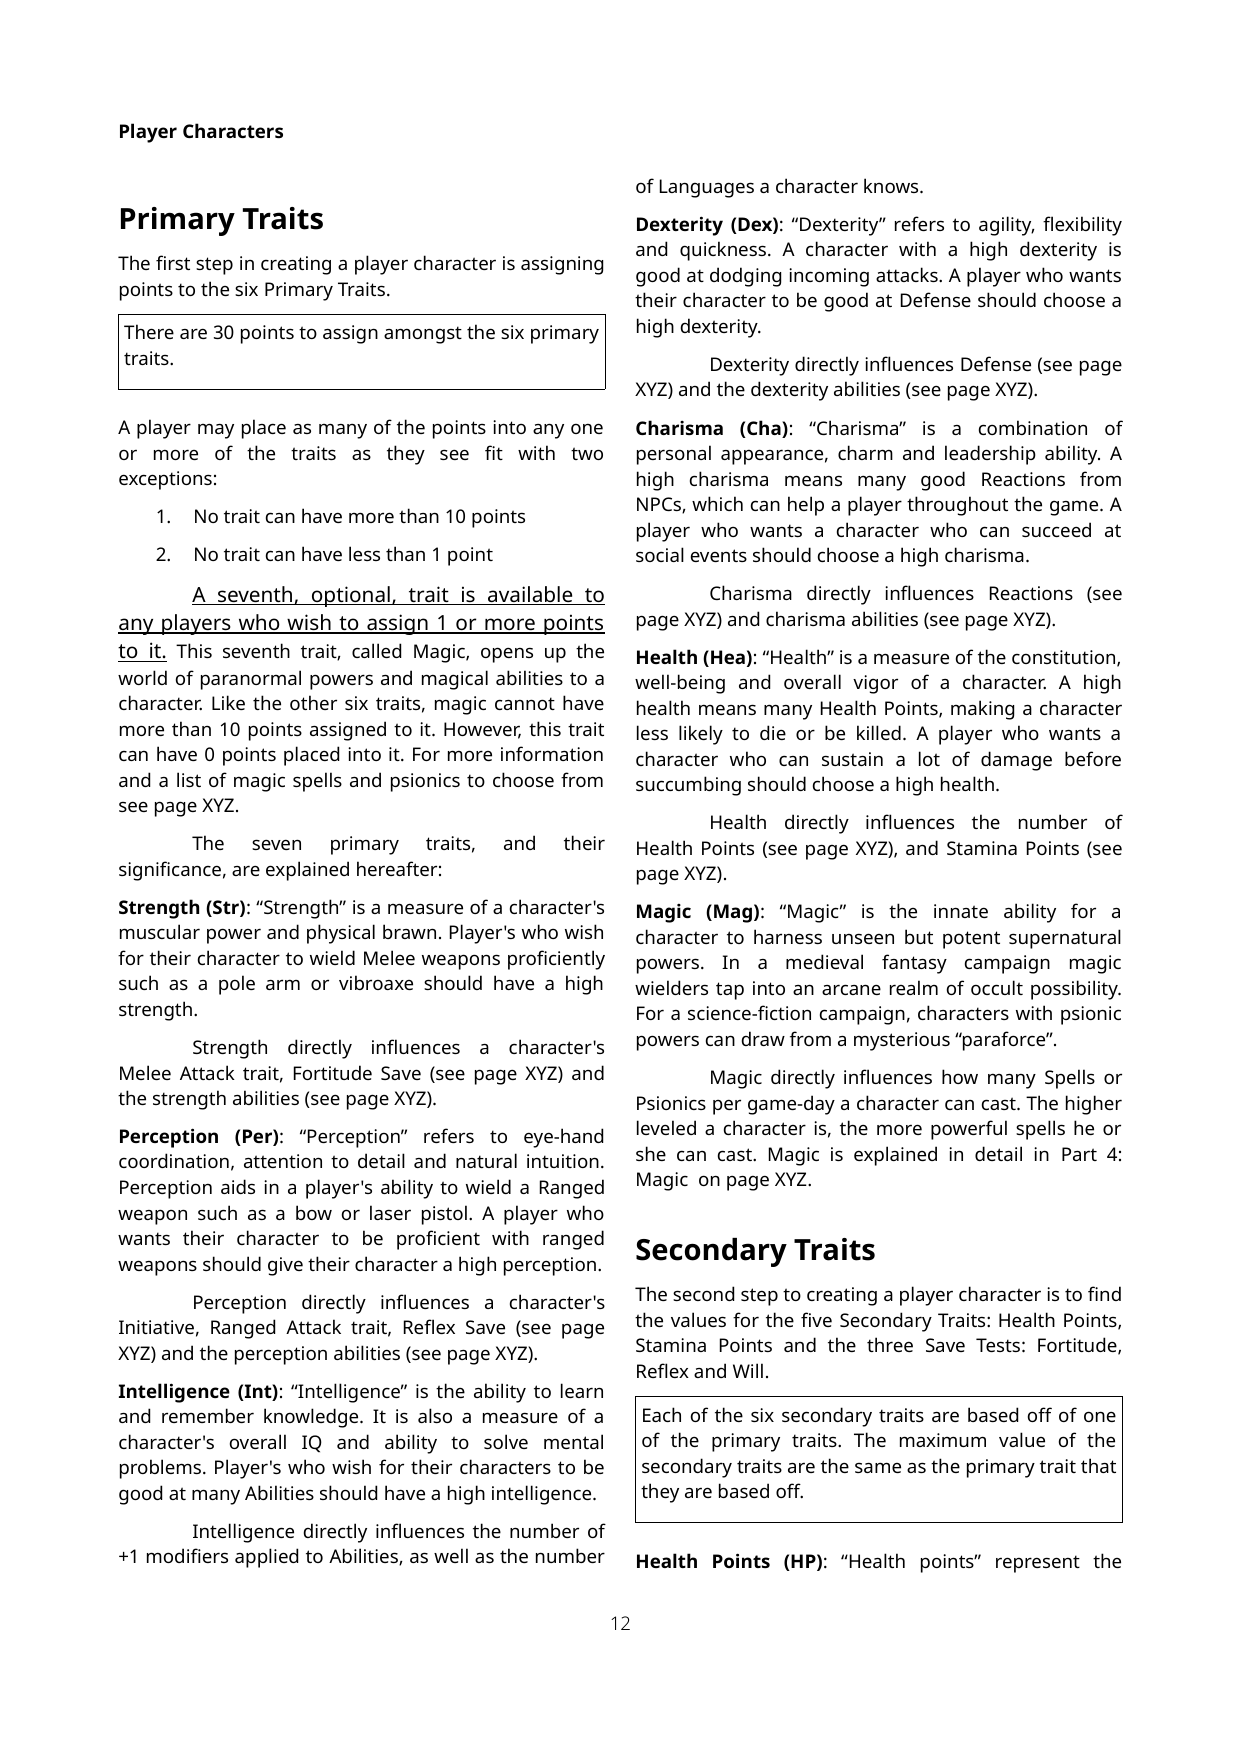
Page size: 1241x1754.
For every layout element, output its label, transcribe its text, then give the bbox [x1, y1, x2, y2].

text A player may place as many of the points into any one or more of the traits as they see fit with two exceptions: [118, 390, 605, 491]
text Dexterity (Dex): “Dexterity” refers to agility, flexibility and quickness. A character with a high dexterity is good at dodging incoming attacks. A player who wants their character to be good at Defense should choose a high dexterity. [635, 211, 1122, 339]
text The first step in creating a player character is assigning points to the six Primary Traits. [118, 250, 605, 301]
table_header Each of the six secondary traits are based off of one of the primary traits. The maximum value of the secondary traits are the same as the primary trait that they are based off. [636, 1397, 1122, 1522]
list No trait can have more than 10 points [156, 504, 605, 529]
text Strength directly influences a character's Melee Attack trait, Fortitude Save (see page XYZ) and the strength abilities (see page XYZ). [118, 1034, 605, 1111]
text Magic directly influences how many Spells or Psionics per game-day a character can cast. The higher leveled a character is, the more powerful spells he or she can cast. Magic is explained in detail in Part 4: Magic on page XYZ. [635, 1064, 1122, 1192]
text Health Points (HP): “Health points” represent the [635, 1523, 1122, 1573]
text Charisma directly influences Reactions (see page XYZ) and charisma abilities (see page XYZ). [635, 580, 1122, 631]
text Strength (Str): “Strength” is a measure of a character's muscular power and physical brawn. Player's who wish for their character to wield Melee weapons proficiently such as a pole arm or vibroaxe should have a high strength. [118, 894, 605, 1022]
text of Languages a character knows. [635, 173, 1122, 199]
subtitle Primary Traits [118, 198, 605, 238]
text to it. This seventh trait, called Magic, opens up the world of paranormal powers and magical abilities to a character. Like the other six traits, magic cannot have more than 10 points assigned to it. However, this trait can have 0 points placed into it. For more information and a list of magic spells and psionics to choose from see page XYZ. [118, 634, 605, 818]
text Intelligence directly influences the number of +1 modifiers applied to Abilities, as well as the number [118, 1518, 605, 1569]
text Perception (Per): “Perception” refers to eye-hand coordination, attention to detail and natural intuition. Perception aids in a player's ability to wield a Ranged weapon such as a bow or laser pistol. A player who wants their character to be proficient with ranged weapons should give their character a high perception. [118, 1123, 605, 1276]
table_header There are 30 points to assign amongst the six primary traits. [119, 315, 605, 389]
text Dexterity directly influences Defense (see page XYZ) and the dexterity abilities (see page XYZ). [635, 351, 1122, 402]
text Perception directly influences a character's Initiative, Ranged Attack trait, Reflex Save (see page XYZ) and the perception abilities (see page XYZ). [118, 1289, 605, 1366]
text The second step to creating a player character is to find the values for the five Secondary Traits: Health Points, Stamina Points and the three Save Tests: Fortitude, Reflex and Will. [635, 1282, 1122, 1384]
text Intelligence (Int): “Intelligence” is the ability to learn and remember knowledge. It is also a measure of a character's overall IQ and ability to solve mental problems. Player's who wish for their characters to be good at many Abilities should have a high intelligence. [118, 1378, 605, 1506]
text A seventh, optional, trait is available to any players who wish to assign 1 or more points [118, 580, 605, 632]
text Health (Hea): “Health” is a measure of the constitution, well-being and overall vigor of a character. A high health means many Health Points, making a character less likely to die or be killed. A player who wants a character who can sustain a lot of damage before succumbing should choose a high health. [635, 644, 1122, 797]
subtitle Secondary Traits [635, 1229, 1122, 1269]
text Charisma (Cha): “Charisma” is a combination of personal appearance, charm and leadership ability. A high charisma means many good Reactions from NPCs, which can help a player throughout the game. A player who wants a character who can succeed at social events should choose a high charisma. [635, 415, 1122, 568]
text Health directly influences the number of Health Points (see page XYZ), and Stamina Points (see page XYZ). [635, 809, 1122, 886]
list No trait can have less than 1 point [156, 542, 605, 567]
text Magic (Mag): “Magic” is the innate ability for a character to harness unseen but potent supernatural powers. In a medieval fantasy campaign magic wielders tap into an arcane realm of occult possibility. For a science-fiction campaign, characters with psionic powers can draw from a mysterious “paraforce”. [635, 899, 1122, 1052]
text The seven primary traits, and their significance, are explained hereafter: [118, 831, 605, 882]
